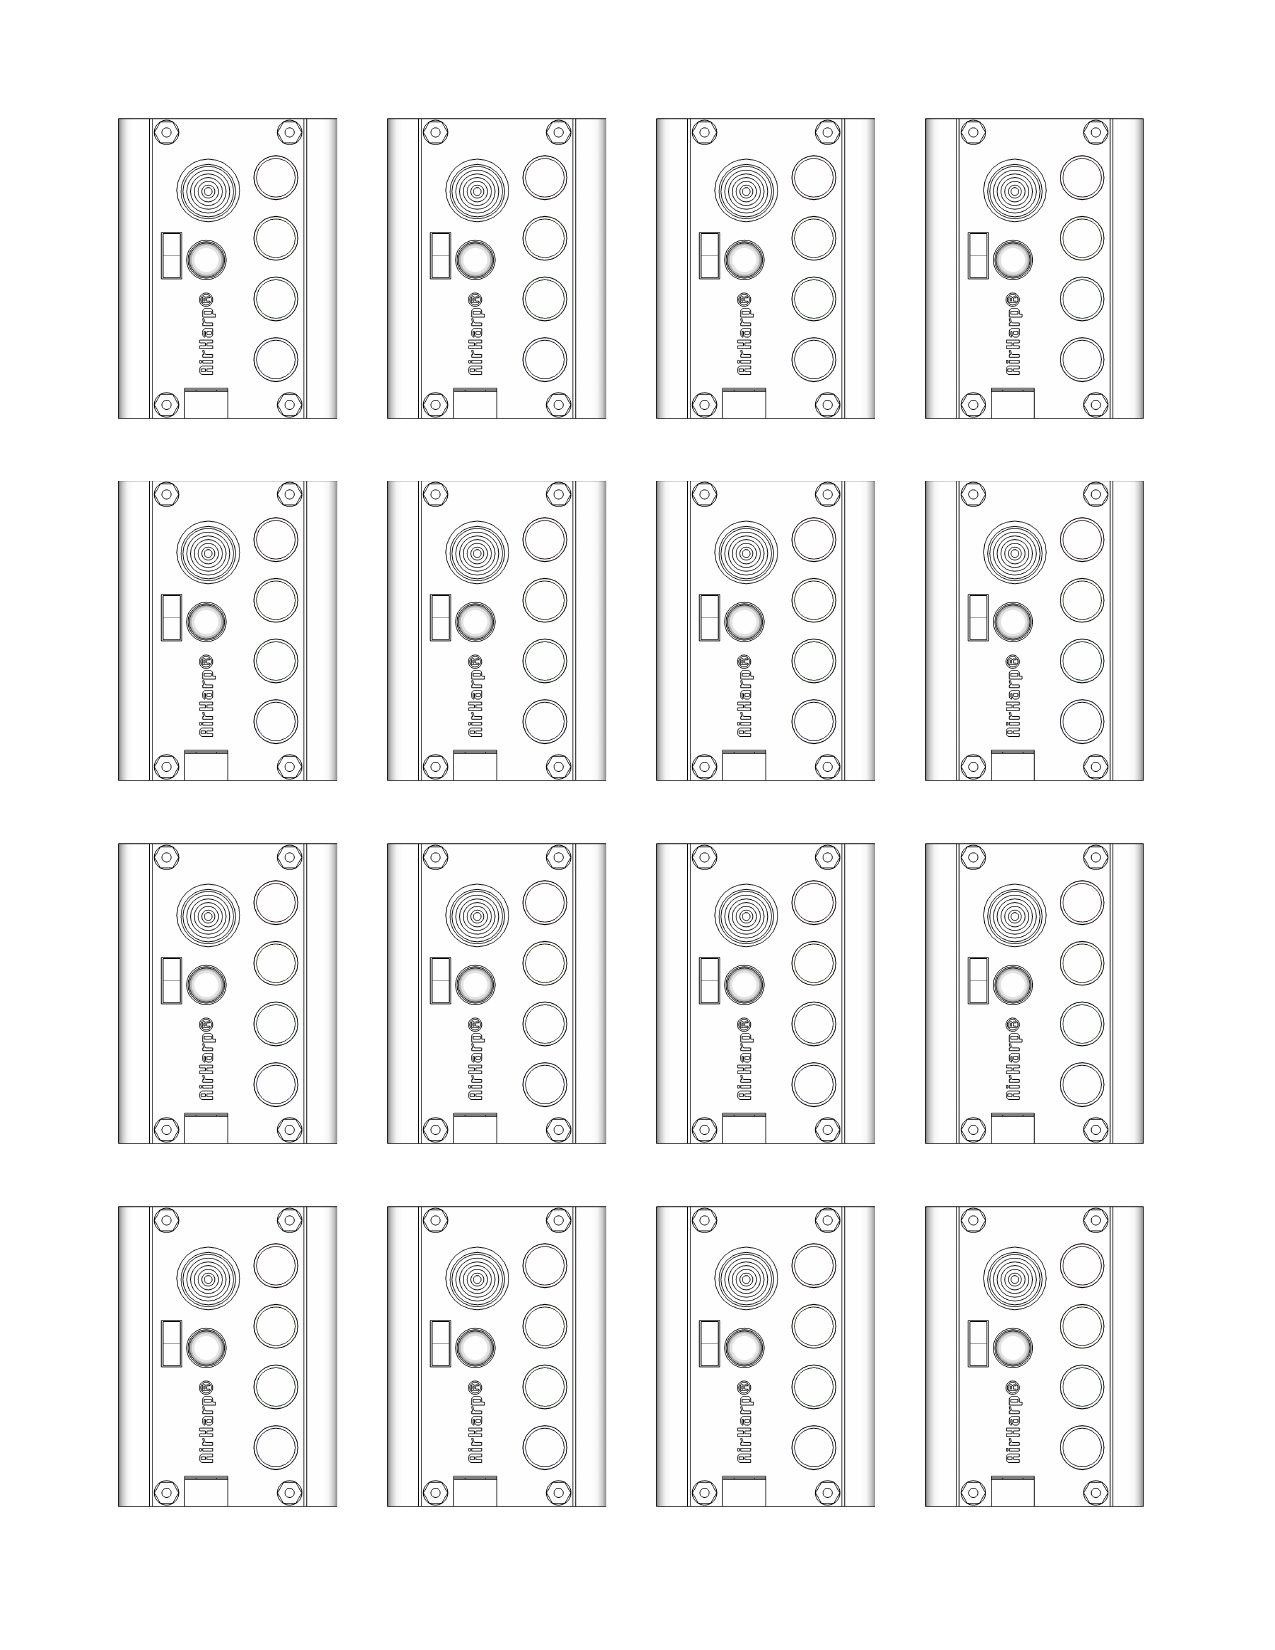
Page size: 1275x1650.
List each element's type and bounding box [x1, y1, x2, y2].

picture [118, 1206, 338, 1507]
picture [925, 843, 1144, 1144]
picture [925, 118, 1144, 419]
picture [656, 1206, 875, 1507]
picture [656, 843, 875, 1144]
picture [118, 481, 338, 781]
picture [118, 118, 338, 419]
picture [118, 843, 338, 1144]
picture [656, 118, 875, 419]
picture [387, 1206, 607, 1507]
picture [925, 481, 1144, 781]
picture [656, 481, 875, 781]
picture [925, 1206, 1144, 1507]
picture [387, 118, 607, 419]
picture [387, 481, 607, 781]
picture [387, 843, 607, 1144]
